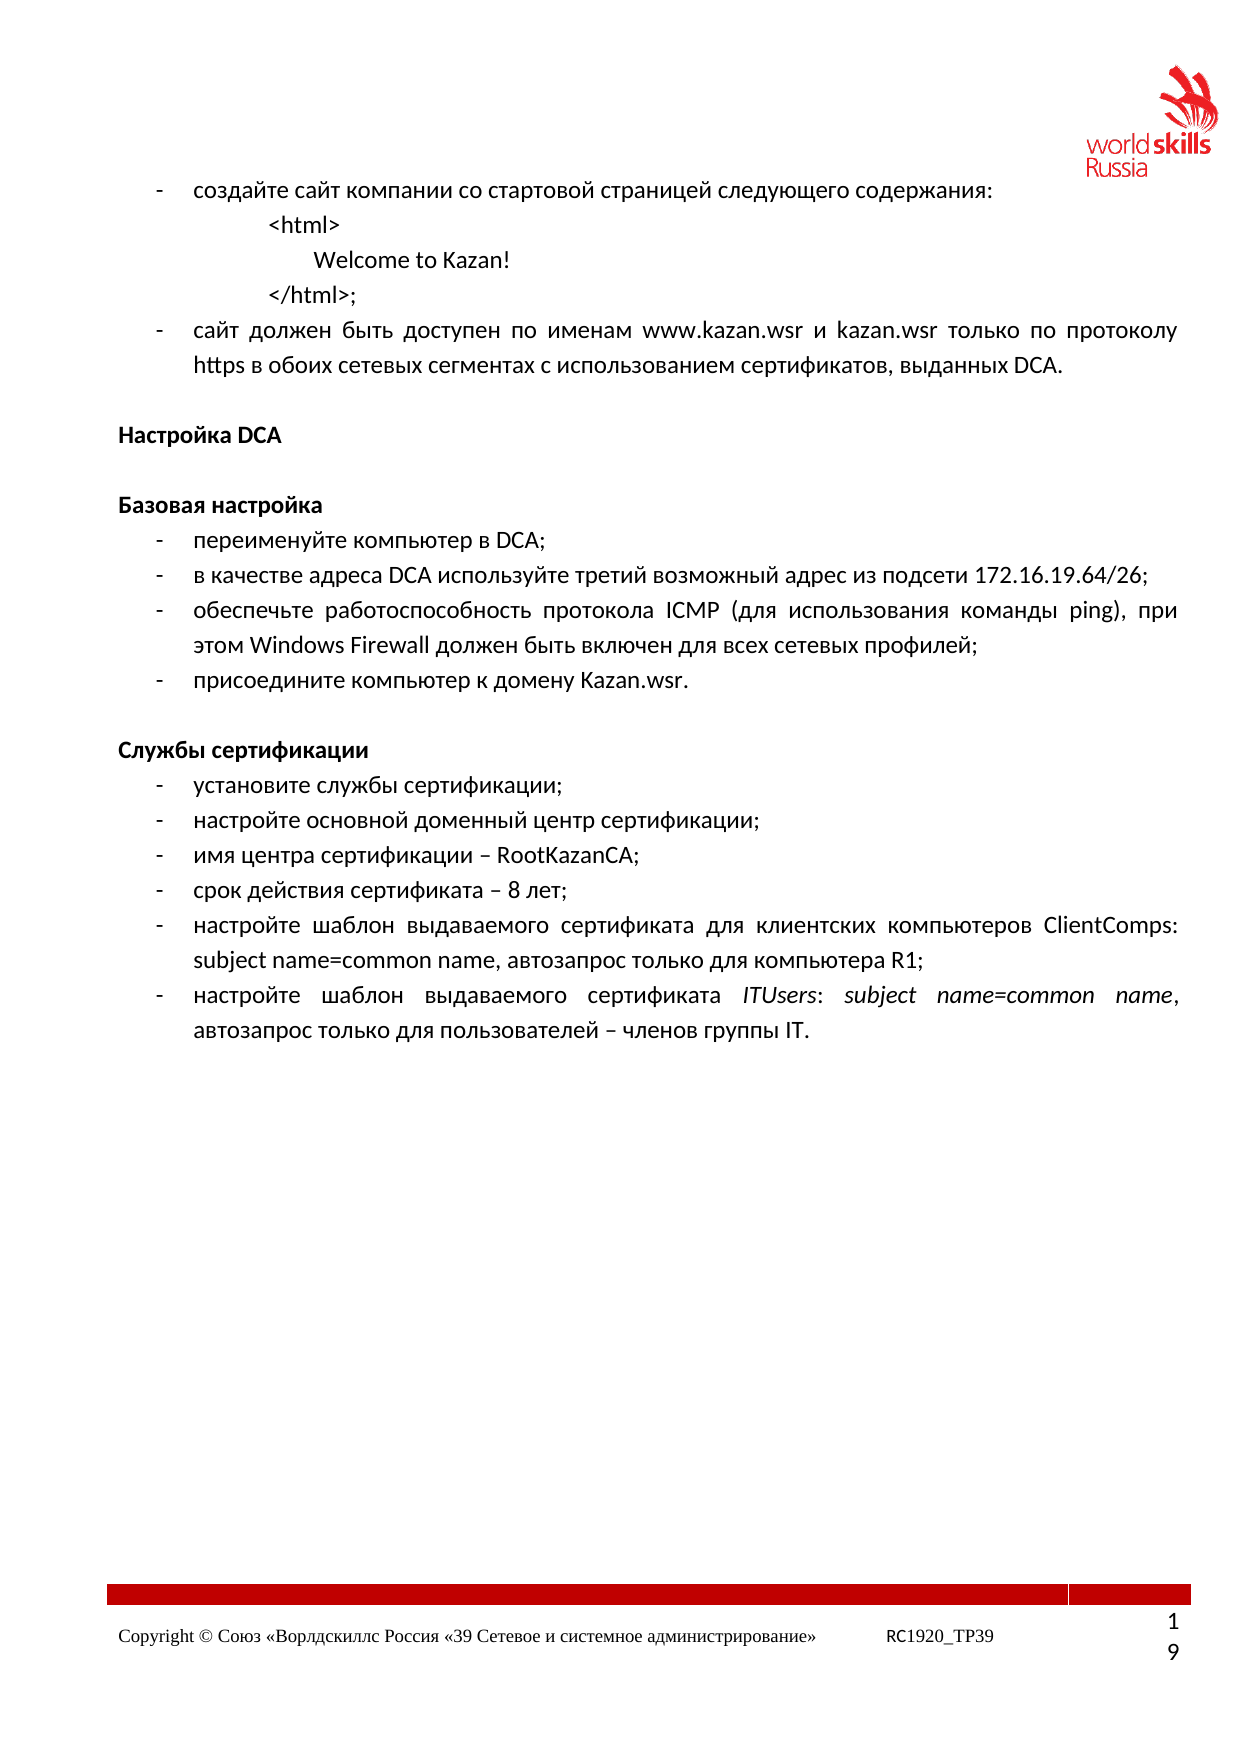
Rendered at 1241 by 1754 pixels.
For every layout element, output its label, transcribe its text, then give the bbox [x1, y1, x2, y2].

list настройте шаблон выдаваемого сертификата ITUsers: subject name=common name, автозапрос только для пользователей – членов группы IT. [156, 979, 1179, 1045]
list переименуйте компьютер в DCA; [156, 524, 1179, 555]
list имя центра сертификации – RootKazanCA; [156, 839, 1179, 870]
list присоедините компьютер к домену Kazan.wsr. [156, 664, 1179, 695]
list срок действия сертификата – 8 лет; [156, 874, 1179, 905]
list создайте сайт компании со стартовой страницей следующего содержания: [156, 174, 1179, 205]
text Настройка DCA [118, 419, 1179, 450]
picture [1086, 64, 1241, 177]
list настройте шаблон выдаваемого сертификата для клиентских компьютеров ClientComps: subject name=common name, автозапрос только для компьютера R1; [156, 909, 1179, 975]
text Службы сертификации [118, 734, 1179, 765]
text Welcome to Kazan! [193, 244, 1179, 275]
list в качестве адреса DCA используйте третий возможный адрес из подсети 172.16.19.64/26; [156, 559, 1179, 590]
text <html> [193, 209, 1179, 240]
text </html>; [193, 279, 1179, 310]
list установите службы сертификации; [156, 769, 1179, 800]
list обеспечьте работоспособность протокола ICMP (для использования команды ping), при этом Windows Firewall должен быть включен для всех сетевых профилей; [156, 594, 1179, 660]
list настройте основной доменный центр сертификации; [156, 804, 1179, 835]
text Базовая настройка [118, 489, 1179, 520]
list сайт должен быть доступен по именам www.kazan.wsr и kazan.wsr только по протоколу https в обоих сетевых сегментах с использованием сертификатов, выданных DCA. [156, 314, 1179, 380]
